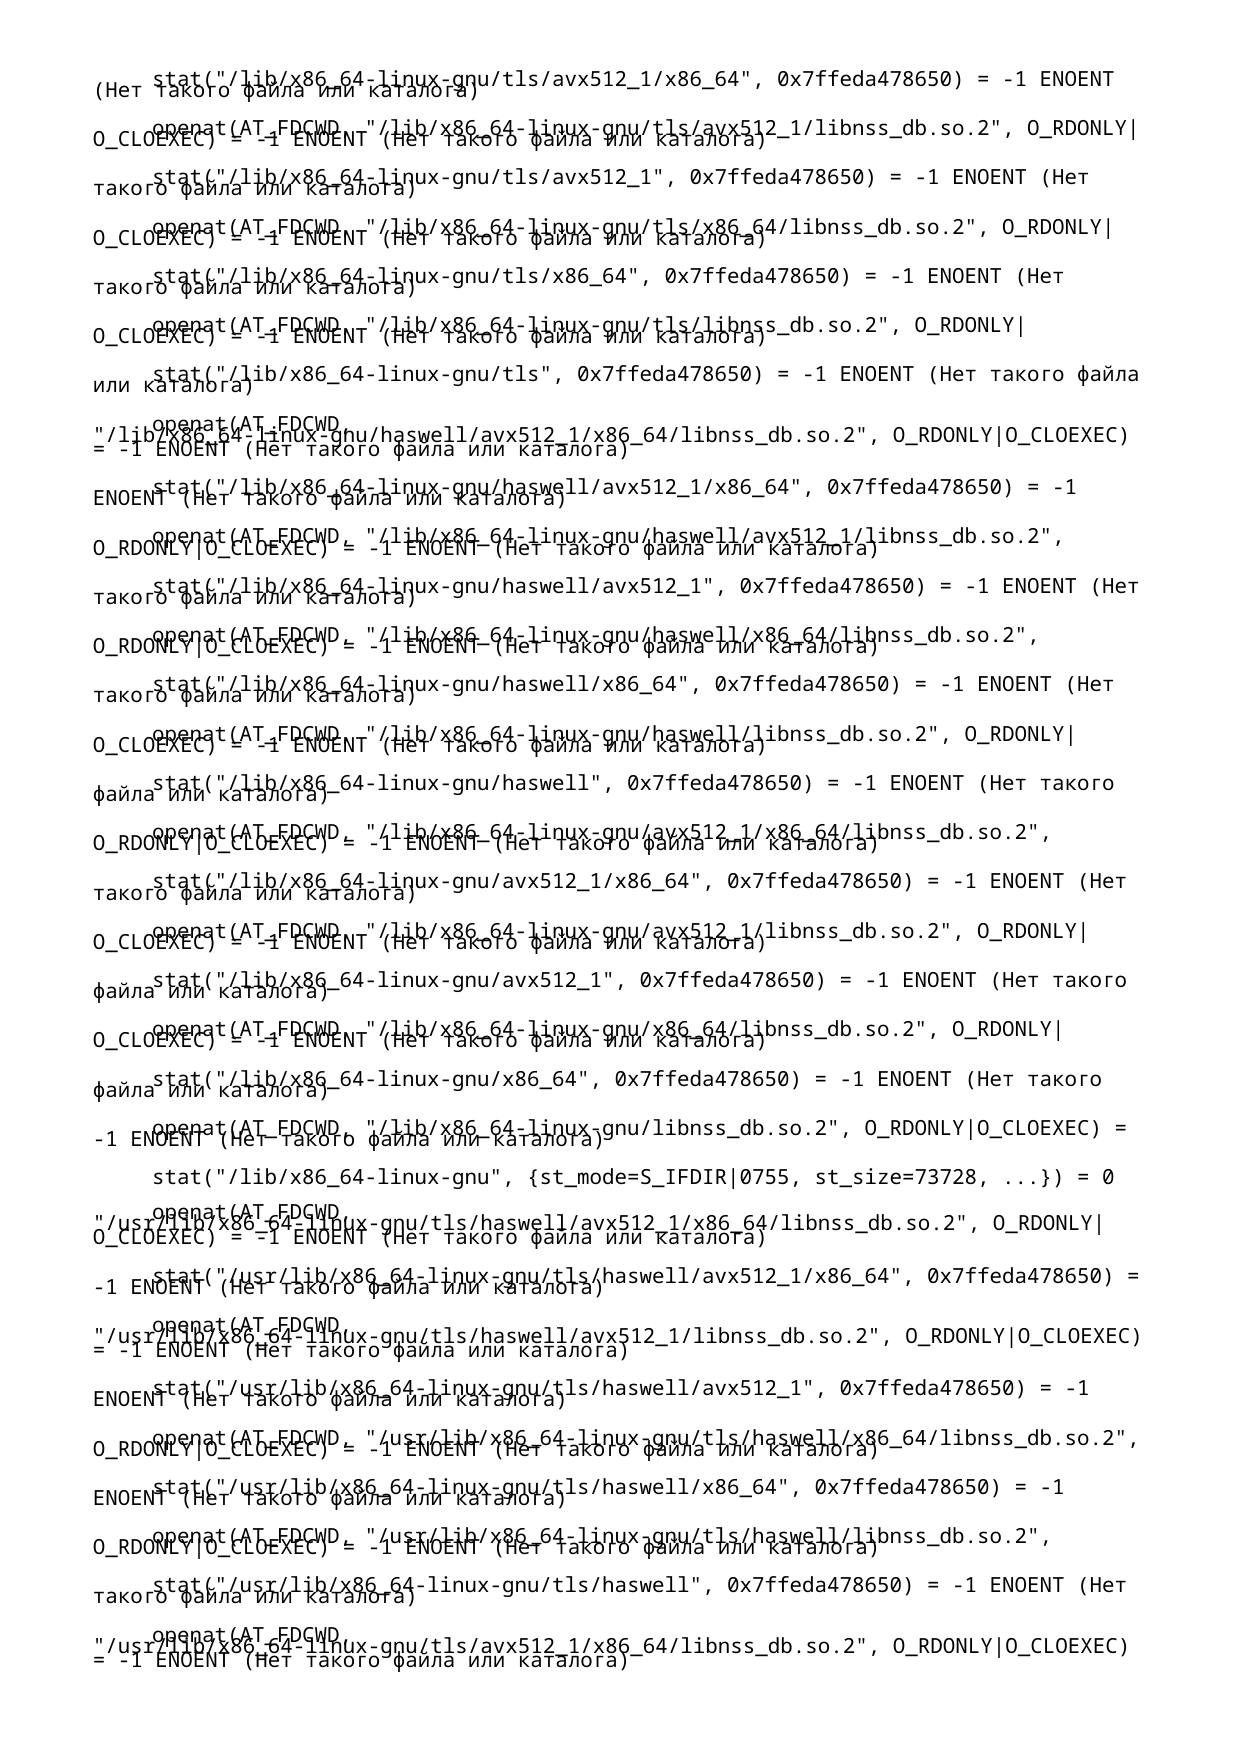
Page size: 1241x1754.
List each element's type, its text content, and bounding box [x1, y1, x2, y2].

text openat(AT_FDCWD, "/lib/x86_64-linux-gnu/avx512_1/libnss_db.so.2", O_RDONLY|O_CLOEXEC) = -1 ENOENT (Нет такого файла или каталога) [93, 927, 1147, 955]
text openat(AT_FDCWD, "/usr/lib/x86_64-linux-gnu/tls/haswell/avx512_1/x86_64/libnss_db.so.2", O_RDONLY|O_CLOEXEC) = -1 ENOENT (Нет такого файла или каталога) [93, 1208, 1147, 1251]
text stat("/lib/x86_64-linux-gnu/haswell/avx512_1/x86_64", 0x7ffeda478650) = -1 ENOENT (Нет такого файла или каталога) [93, 483, 1147, 512]
text stat("/usr/lib/x86_64-linux-gnu/tls/haswell", 0x7ffeda478650) = -1 ENOENT (Нет такого файла или каталога) [93, 1582, 1147, 1610]
text stat("/lib/x86_64-linux-gnu/haswell/x86_64", 0x7ffeda478650) = -1 ENOENT (Нет такого файла или каталога) [93, 681, 1147, 709]
text openat(AT_FDCWD, "/lib/x86_64-linux-gnu/haswell/libnss_db.so.2", O_RDONLY|O_CLOEXEC) = -1 ENOENT (Нет такого файла или каталога) [93, 730, 1147, 758]
text stat("/usr/lib/x86_64-linux-gnu/tls/haswell/avx512_1", 0x7ffeda478650) = -1 ENOENT (Нет такого файла или каталога) [93, 1384, 1147, 1413]
text openat(AT_FDCWD, "/lib/x86_64-linux-gnu/haswell/avx512_1/libnss_db.so.2", O_RDONLY|O_CLOEXEC) = -1 ENOENT (Нет такого файла или каталога) [93, 533, 1147, 561]
text openat(AT_FDCWD, "/lib/x86_64-linux-gnu/haswell/x86_64/libnss_db.so.2", O_RDONLY|O_CLOEXEC) = -1 ENOENT (Нет такого файла или каталога) [93, 631, 1147, 660]
text stat("/lib/x86_64-linux-gnu/avx512_1/x86_64", 0x7ffeda478650) = -1 ENOENT (Нет такого файла или каталога) [93, 878, 1147, 906]
text openat(AT_FDCWD, "/lib/x86_64-linux-gnu/tls/x86_64/libnss_db.so.2", O_RDONLY|O_CLOEXEC) = -1 ENOENT (Нет такого файла или каталога) [93, 223, 1147, 251]
text stat("/lib/x86_64-linux-gnu/avx512_1", 0x7ffeda478650) = -1 ENOENT (Нет такого файла или каталога) [93, 976, 1147, 1004]
text stat("/lib/x86_64-linux-gnu/tls/avx512_1/x86_64", 0x7ffeda478650) = -1 ENOENT (Нет такого файла или каталога) [93, 75, 1147, 103]
text stat("/lib/x86_64-linux-gnu", {st_mode=S_IFDIR|0755, st_size=73728, ...}) = 0 [93, 1173, 209, 1187]
text stat("/usr/lib/x86_64-linux-gnu/tls/haswell/avx512_1/x86_64", 0x7ffeda478650) = -1 ENOENT (Нет такого файла или каталога) [93, 1272, 1147, 1300]
text openat(AT_FDCWD, "/lib/x86_64-linux-gnu/tls/libnss_db.so.2", O_RDONLY|O_CLOEXEC) = -1 ENOENT (Нет такого файла или каталога) [93, 321, 1147, 350]
text stat("/lib/x86_64-linux-gnu/x86_64", 0x7ffeda478650) = -1 ENOENT (Нет такого файла или каталога) [93, 1075, 1147, 1103]
text stat("/lib/x86_64-linux-gnu", {st_mode=S_IFDIR|0755, st_size=73728, ...}) = 0 [734, 1173, 1046, 1187]
text stat("/lib/x86_64-linux-gnu", {st_mode=S_IFDIR|0755, st_size=73728, ...}) = 0 [208, 1173, 461, 1187]
text openat(AT_FDCWD, "/lib/x86_64-linux-gnu/tls/avx512_1/libnss_db.so.2", O_RDONLY|O_CLOEXEC) = -1 ENOENT (Нет такого файла или каталога) [93, 124, 1147, 153]
text stat("/lib/x86_64-linux-gnu/haswell/avx512_1", 0x7ffeda478650) = -1 ENOENT (Нет такого файла или каталога) [93, 582, 1147, 610]
text openat(AT_FDCWD, "/lib/x86_64-linux-gnu/haswell/avx512_1/x86_64/libnss_db.so.2", O_RDONLY|O_CLOEXEC) = -1 ENOENT (Нет такого файла или каталога) [93, 420, 1147, 463]
text openat(AT_FDCWD, "/usr/lib/x86_64-linux-gnu/tls/avx512_1/x86_64/libnss_db.so.2", O_RDONLY|O_CLOEXEC) = -1 ENOENT (Нет такого файла или каталога) [93, 1631, 1147, 1674]
text stat("/lib/x86_64-linux-gnu", {st_mode=S_IFDIR|0755, st_size=73728, ...}) = 0 [533, 1173, 732, 1187]
text openat(AT_FDCWD, "/lib/x86_64-linux-gnu/libnss_db.so.2", O_RDONLY|O_CLOEXEC) = -1 ENOENT (Нет такого файла или каталога) [93, 1124, 1147, 1152]
text openat(AT_FDCWD, "/lib/x86_64-linux-gnu/avx512_1/x86_64/libnss_db.so.2", O_RDONLY|O_CLOEXEC) = -1 ENOENT (Нет такого файла или каталога) [93, 828, 1147, 857]
text openat(AT_FDCWD, "/usr/lib/x86_64-linux-gnu/tls/haswell/avx512_1/libnss_db.so.2", O_RDONLY|O_CLOEXEC) = -1 ENOENT (Нет такого файла или каталога) [93, 1321, 1147, 1364]
text openat(AT_FDCWD, "/lib/x86_64-linux-gnu/x86_64/libnss_db.so.2", O_RDONLY|O_CLOEXEC) = -1 ENOENT (Нет такого файла или каталога) [93, 1025, 1147, 1054]
text stat("/lib/x86_64-linux-gnu/tls/x86_64", 0x7ffeda478650) = -1 ENOENT (Нет такого файла или каталога) [93, 272, 1147, 301]
text stat("/lib/x86_64-linux-gnu/tls/avx512_1", 0x7ffeda478650) = -1 ENOENT (Нет такого файла или каталога) [93, 173, 1147, 202]
text stat("/lib/x86_64-linux-gnu/haswell", 0x7ffeda478650) = -1 ENOENT (Нет такого файла или каталога) [93, 779, 1147, 807]
text openat(AT_FDCWD, "/usr/lib/x86_64-linux-gnu/tls/haswell/libnss_db.so.2", O_RDONLY|O_CLOEXEC) = -1 ENOENT (Нет такого файла или каталога) [93, 1532, 1147, 1561]
text openat(AT_FDCWD, "/usr/lib/x86_64-linux-gnu/tls/haswell/x86_64/libnss_db.so.2", O_RDONLY|O_CLOEXEC) = -1 ENOENT (Нет такого файла или каталога) [93, 1434, 1147, 1462]
text stat("/lib/x86_64-linux-gnu/tls", 0x7ffeda478650) = -1 ENOENT (Нет такого файла или каталога) [93, 371, 1147, 399]
text stat("/usr/lib/x86_64-linux-gnu/tls/haswell/x86_64", 0x7ffeda478650) = -1 ENOENT (Нет такого файла или каталога) [93, 1483, 1147, 1512]
